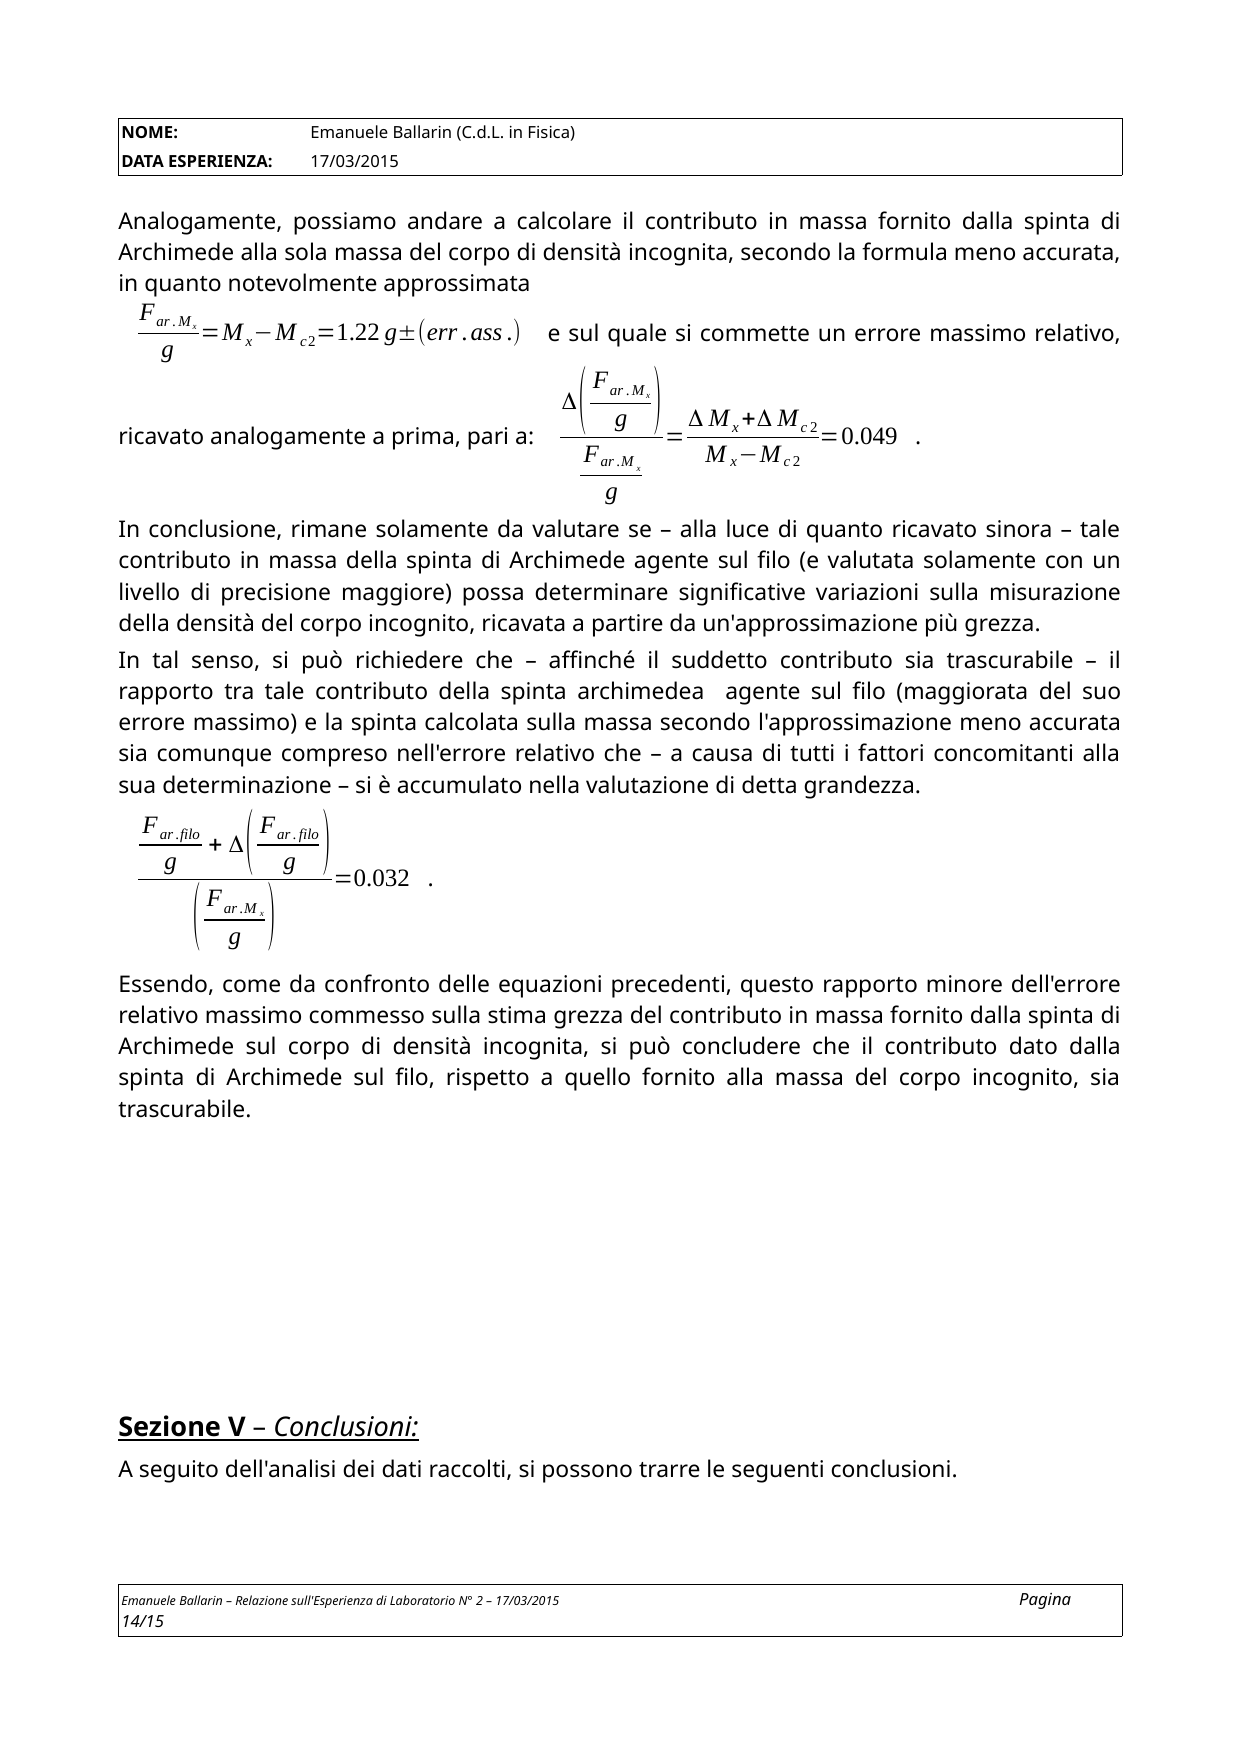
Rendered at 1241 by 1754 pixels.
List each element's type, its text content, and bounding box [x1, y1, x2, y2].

text In tal senso, si può richiedere che – affinché il suddetto contributo sia trascurabile – il rapporto tra tale contributo della spinta archimedea agente sul filo (maggiorata del suo errore massimo) e la spinta calcolata sulla massa secondo l'approssimazione meno accurata sia comunque compreso nell'errore relativo che – a causa di tutti i fattori concomitanti alla sua determinazione – si è accumulato nella valutazione di detta grandezza. [118, 644, 1122, 800]
text e sul quale si commette un errore massimo relativo, ricavato analogamente a prima, pari a: . [118, 298, 1122, 504]
text . [118, 808, 1122, 953]
text Analogamente, possiamo andare a calcolare il contributo in massa fornito dalla spinta di Archimede alla sola massa del corpo di densità incognita, secondo la formula meno accurata, in quanto notevolmente approssimata [118, 205, 1122, 298]
text In conclusione, rimane solamente da valutare se – alla luce di quanto ricavato sinora – tale contributo in massa della spinta di Archimede agente sul filo (e valutata solamente con un livello di precisione maggiore) possa determinare significative variazioni sulla misurazione della densità del corpo incognito, ricavata a partire da un'approssimazione più grezza. [118, 513, 1122, 638]
text Essendo, come da confronto delle equazioni precedenti, questo rapporto minore dell'errore relativo massimo commesso sulla stima grezza del contributo in massa fornito dalla spinta di Archimede sul corpo di densità incognita, si può concludere che il contributo dato dalla spinta di Archimede sul filo, rispetto a quello fornito alla massa del corpo incognito, sia trascurabile. [118, 968, 1122, 1124]
text Sezione V – Conclusioni: [118, 1408, 1122, 1444]
text A seguito dell'analisi dei dati raccolti, si possono trarre le seguenti conclusioni. [118, 1453, 1122, 1484]
